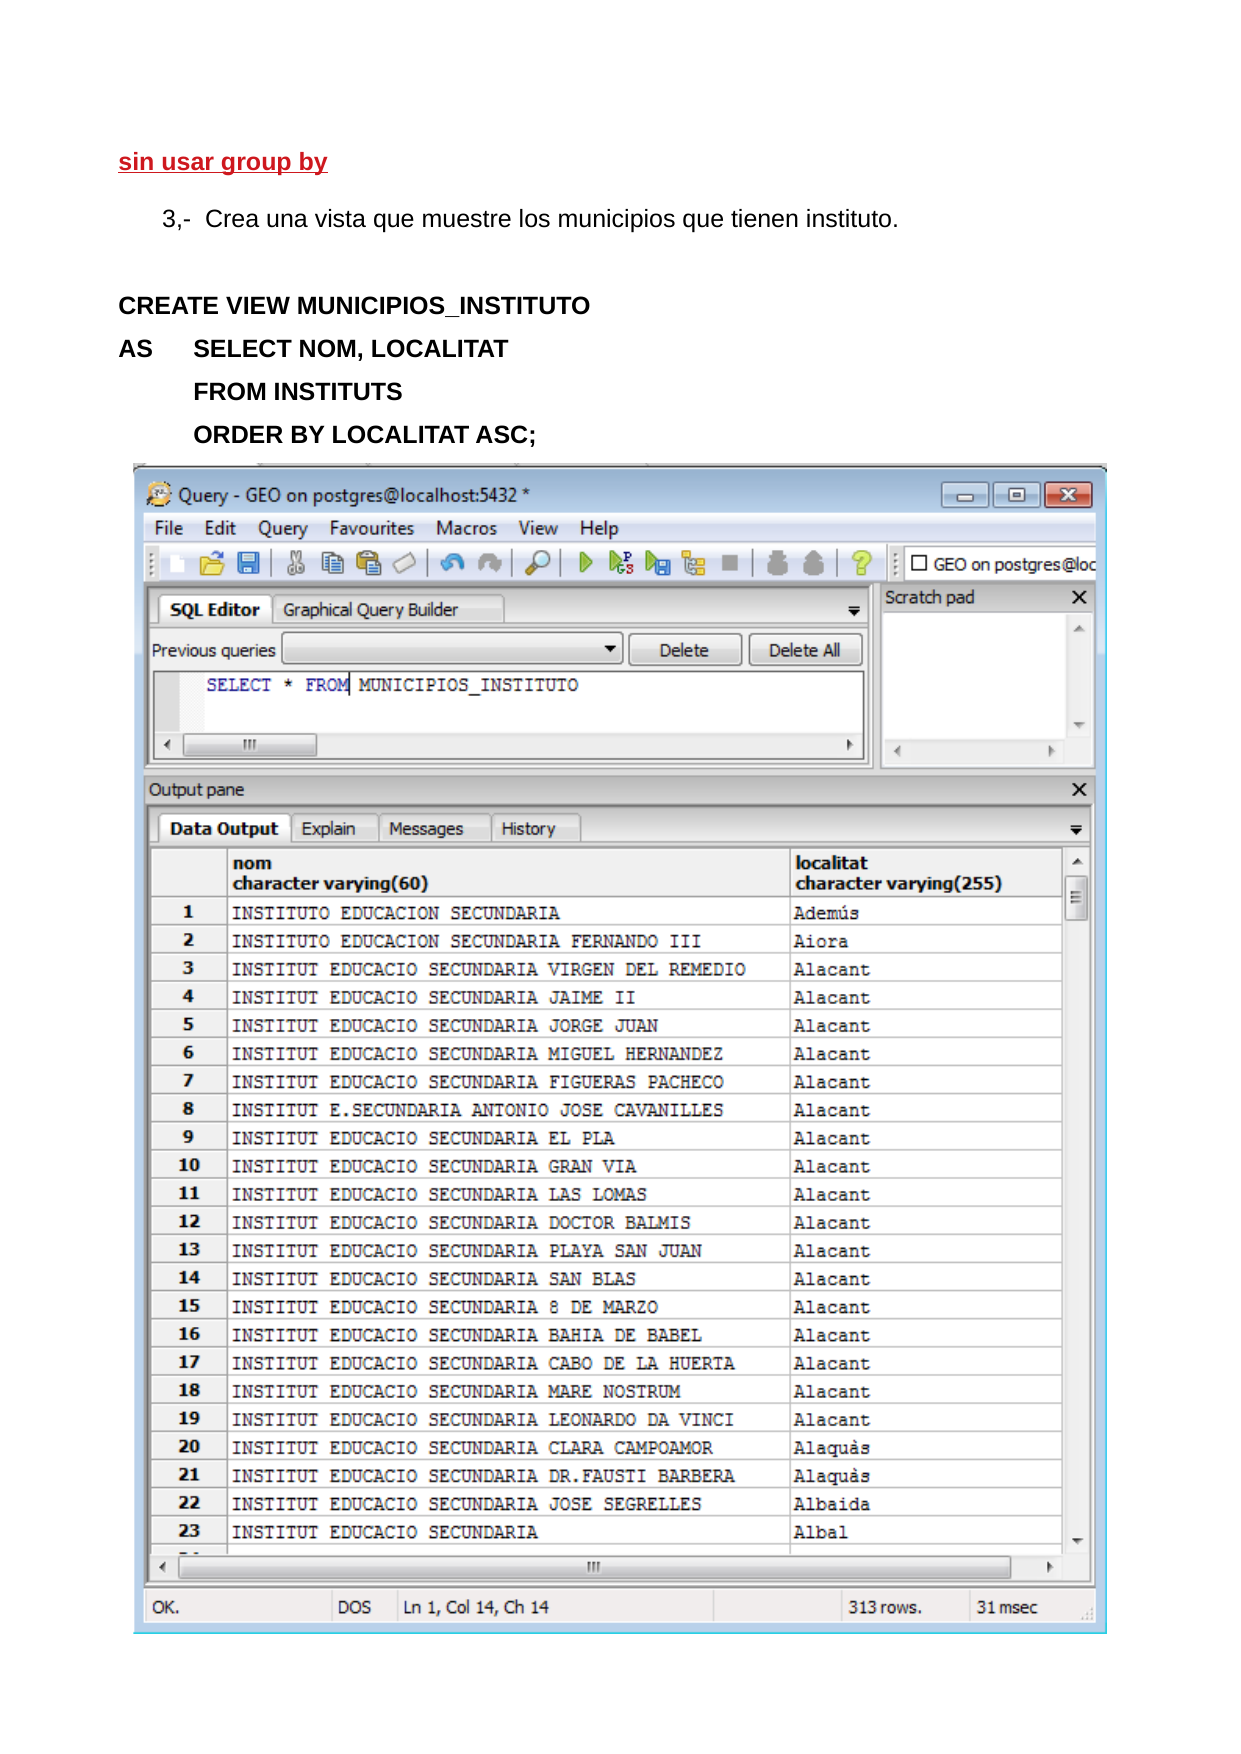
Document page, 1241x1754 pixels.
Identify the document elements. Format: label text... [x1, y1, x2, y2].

text CREATE VIEW MUNICIPIOS_INSTITUTO [118, 291, 1122, 319]
text FROM INSTITUTS [118, 377, 1122, 406]
text ORDER BY LOCALITAT ASC; [118, 420, 1122, 449]
text 3,- Crea una vista que muestre los municipios que tienen instituto. [162, 204, 1122, 233]
text sin usar group by [118, 147, 1122, 176]
text AS SELECT NOM, LOCALITAT [118, 334, 1122, 362]
picture [133, 463, 1107, 1634]
